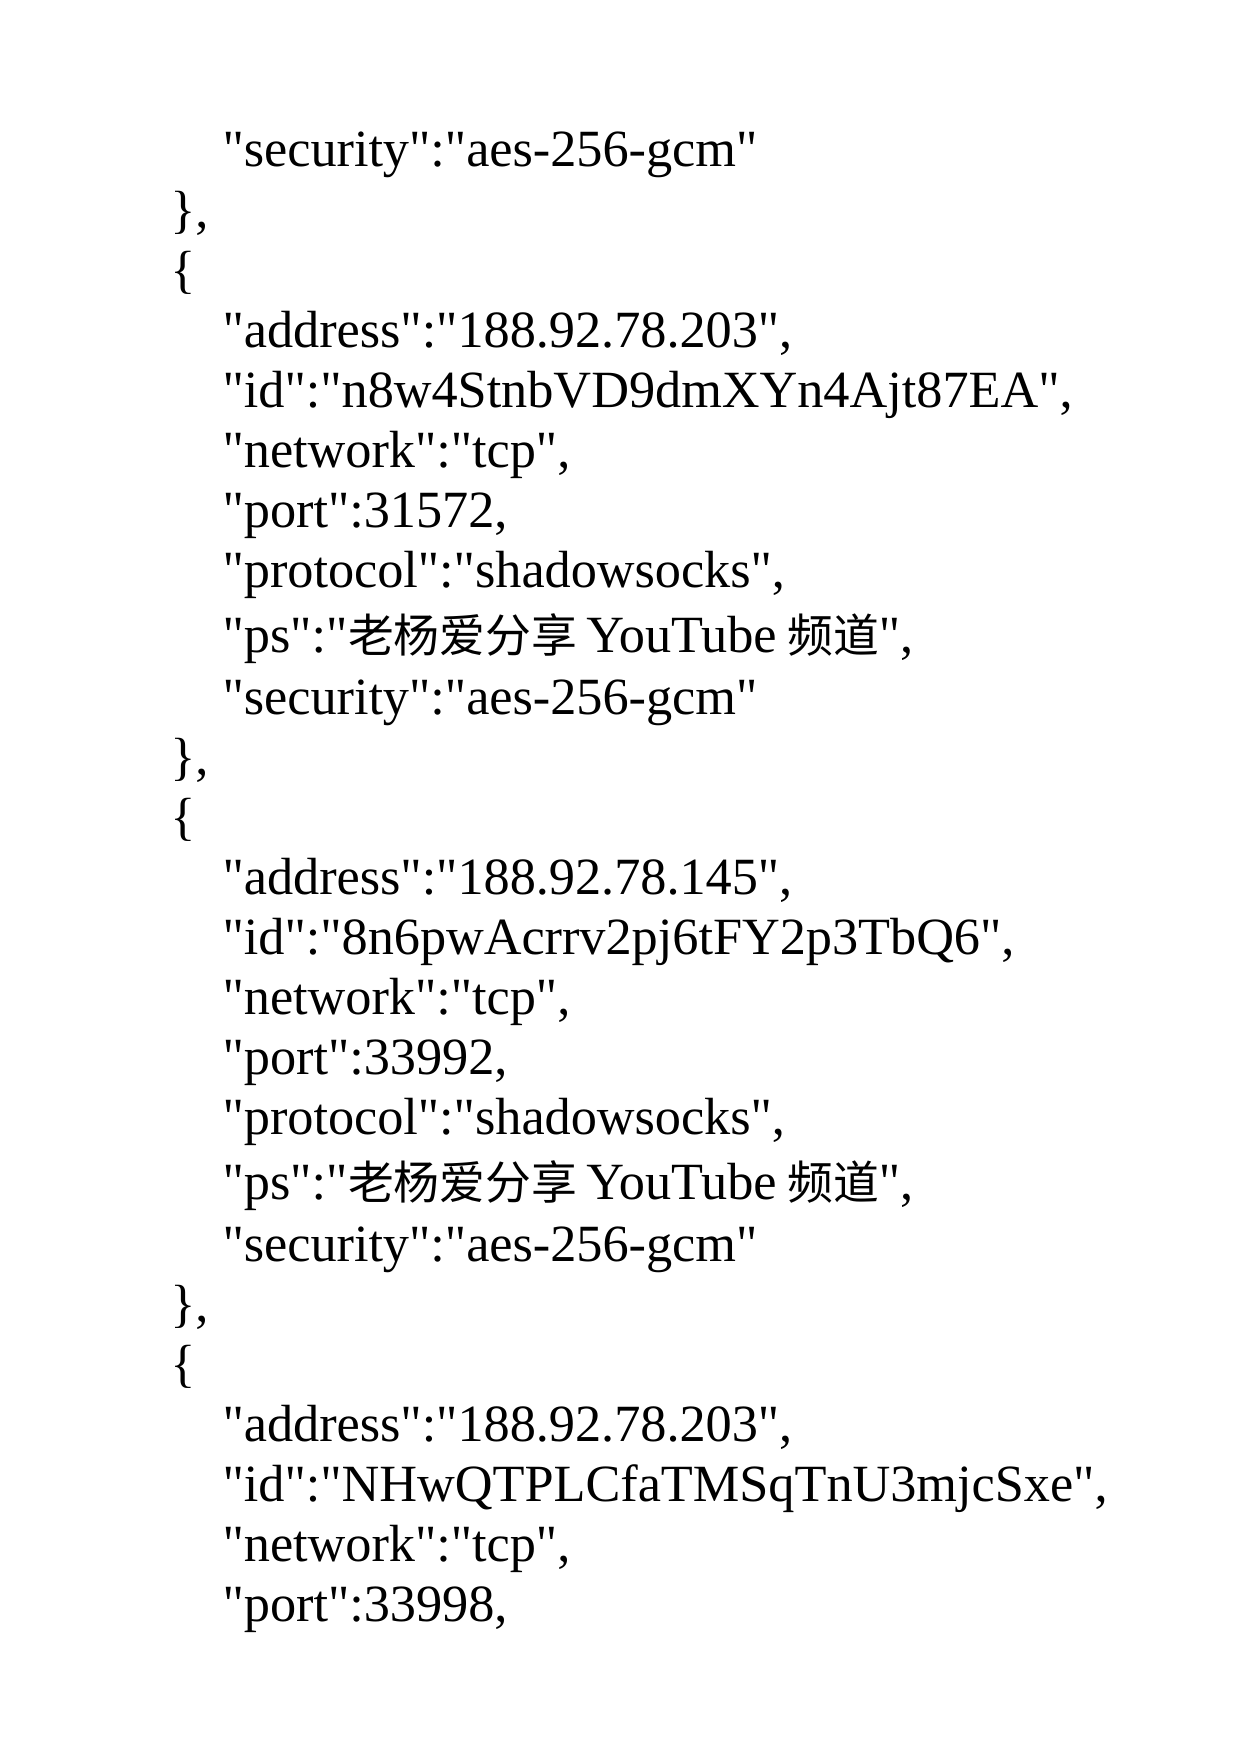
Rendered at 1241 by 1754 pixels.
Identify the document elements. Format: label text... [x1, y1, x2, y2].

text "network":"tcp", [118, 1513, 1122, 1573]
text "port":33992, [118, 1026, 1122, 1086]
text "port":31572, [118, 479, 1122, 539]
text }, [118, 725, 1122, 786]
text { [118, 786, 1122, 846]
text "security":"aes-256-gcm" [118, 665, 1122, 725]
text { [118, 1333, 1122, 1393]
text { [118, 238, 1122, 298]
text "ps":"老杨爱分享YouTube频道", [118, 599, 1122, 665]
text "id":"8n6pwAcrrv2pj6tFY2p3TbQ6", [118, 906, 1122, 966]
text "id":"n8w4StnbVD9dmXYn4Ajt87EA", [118, 358, 1122, 419]
text "address":"188.92.78.145", [118, 846, 1122, 906]
text "security":"aes-256-gcm" [118, 1212, 1122, 1273]
text "ps":"老杨爱分享YouTube频道", [118, 1146, 1122, 1212]
text "protocol":"shadowsocks", [118, 1086, 1122, 1146]
text }, [118, 1273, 1122, 1333]
text "id":"NHwQTPLCfaTMSqTnU3mjcSxe", [118, 1453, 1122, 1513]
text "network":"tcp", [118, 419, 1122, 479]
text "port":33998, [118, 1573, 1122, 1633]
text "address":"188.92.78.203", [118, 298, 1122, 358]
text "network":"tcp", [118, 966, 1122, 1026]
text "protocol":"shadowsocks", [118, 539, 1122, 599]
text "security":"aes-256-gcm" [118, 118, 1122, 178]
text "address":"188.92.78.203", [118, 1393, 1122, 1453]
text }, [118, 178, 1122, 238]
